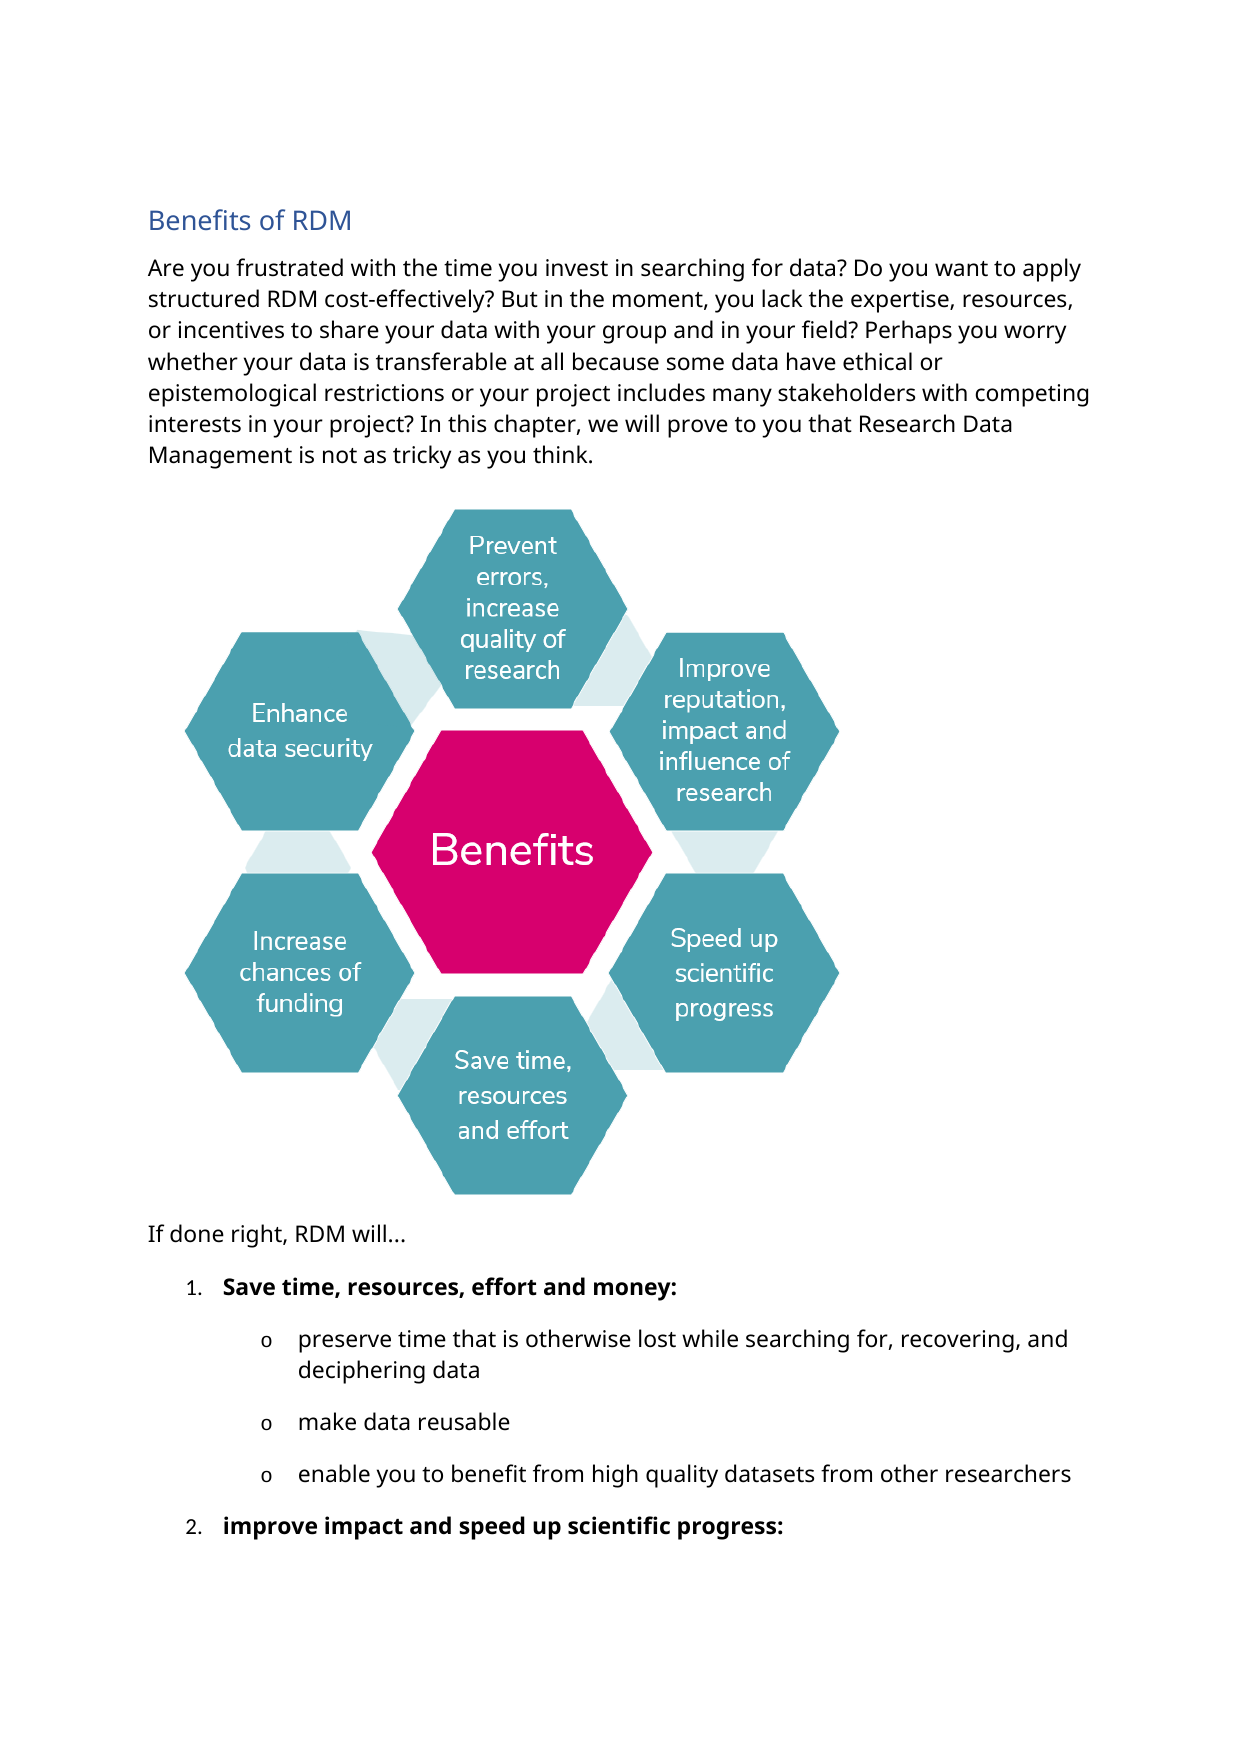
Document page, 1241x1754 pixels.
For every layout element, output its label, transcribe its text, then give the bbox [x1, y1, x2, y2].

list preserve time that is otherwise lost while searching for, recovering, and deciphering data [260, 1322, 1093, 1385]
list Save time, resources, effort and money: [185, 1270, 1093, 1302]
list make data reusable [260, 1406, 1093, 1437]
text Are you frustrated with the time you invest in searching for data? Do you want to apply structured RDM cost-effectively? But in the moment, you lack the expertise, resources, or incentives to share your data with your group and in your field? Perhaps you worry whether your data is transferable at all because some data have ethical or epistemological restrictions or your project includes many stakeholders with competing interests in your project? In this chapter, we will prove to you that Research Data Management is not as tricky as you think. [148, 252, 1093, 470]
text If done right, RDM will... [148, 1218, 1093, 1249]
list improve impact and speed up scientific progress: [185, 1510, 1093, 1541]
subtitle Benefits of RDM [148, 202, 1093, 239]
list enable you to benefit from high quality datasets from other researchers [260, 1458, 1093, 1489]
